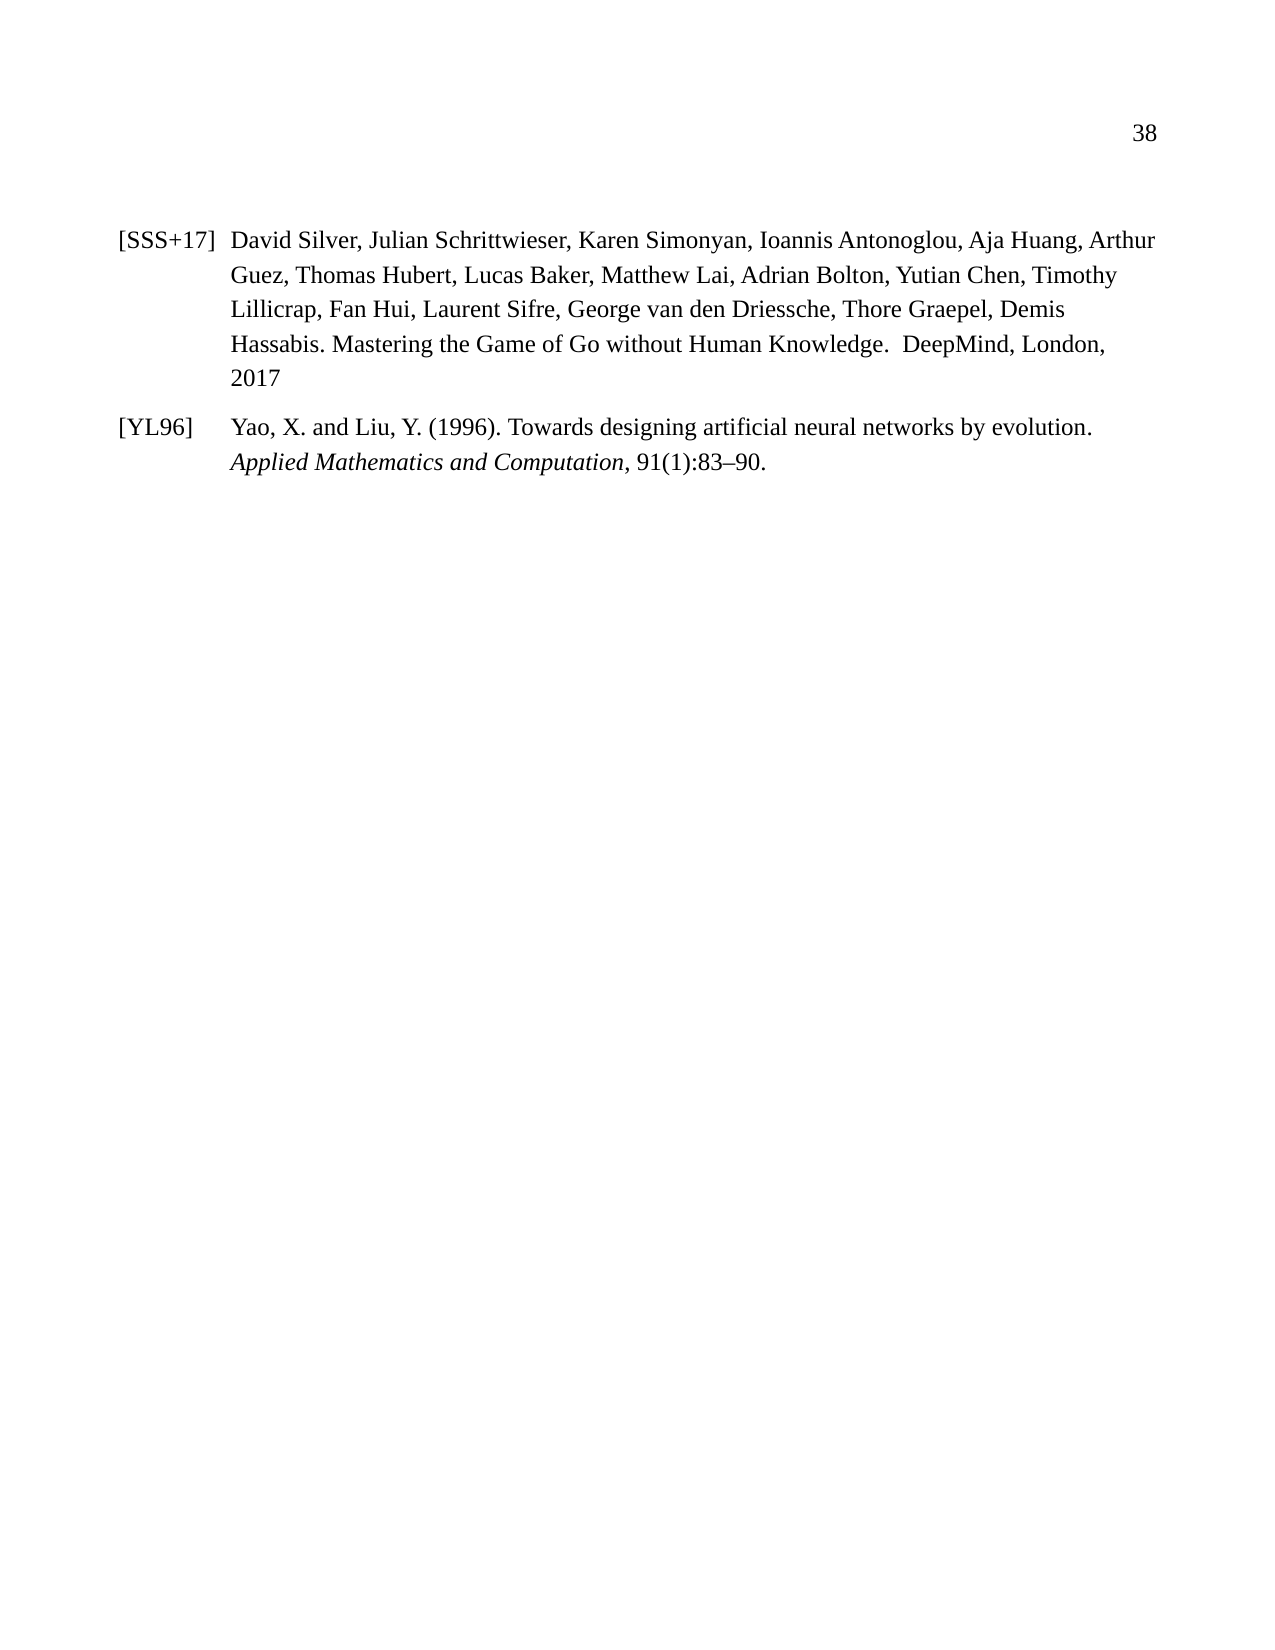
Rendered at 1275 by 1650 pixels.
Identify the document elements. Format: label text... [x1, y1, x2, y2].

text [YL96] Yao, X. and Liu, Y. (1996). Towards designing artificial neural networks by evolution. Applied Mathematics and Computation, 91(1):83–90. [118, 412, 1157, 476]
text [SSS+17] David Silver, Julian Schrittwieser, Karen Simonyan, Ioannis Antonoglou, Aja Huang, Arthur Guez, Thomas Hubert, Lucas Baker, Matthew Lai, Adrian Bolton, Yutian Chen, Timothy Lillicrap, Fan Hui, Laurent Sifre, George van den Driessche, Thore Graepel, Demis Hassabis. Mastering the Game of Go without Human Knowledge. DeepMind, London, 2017 [118, 225, 1157, 392]
